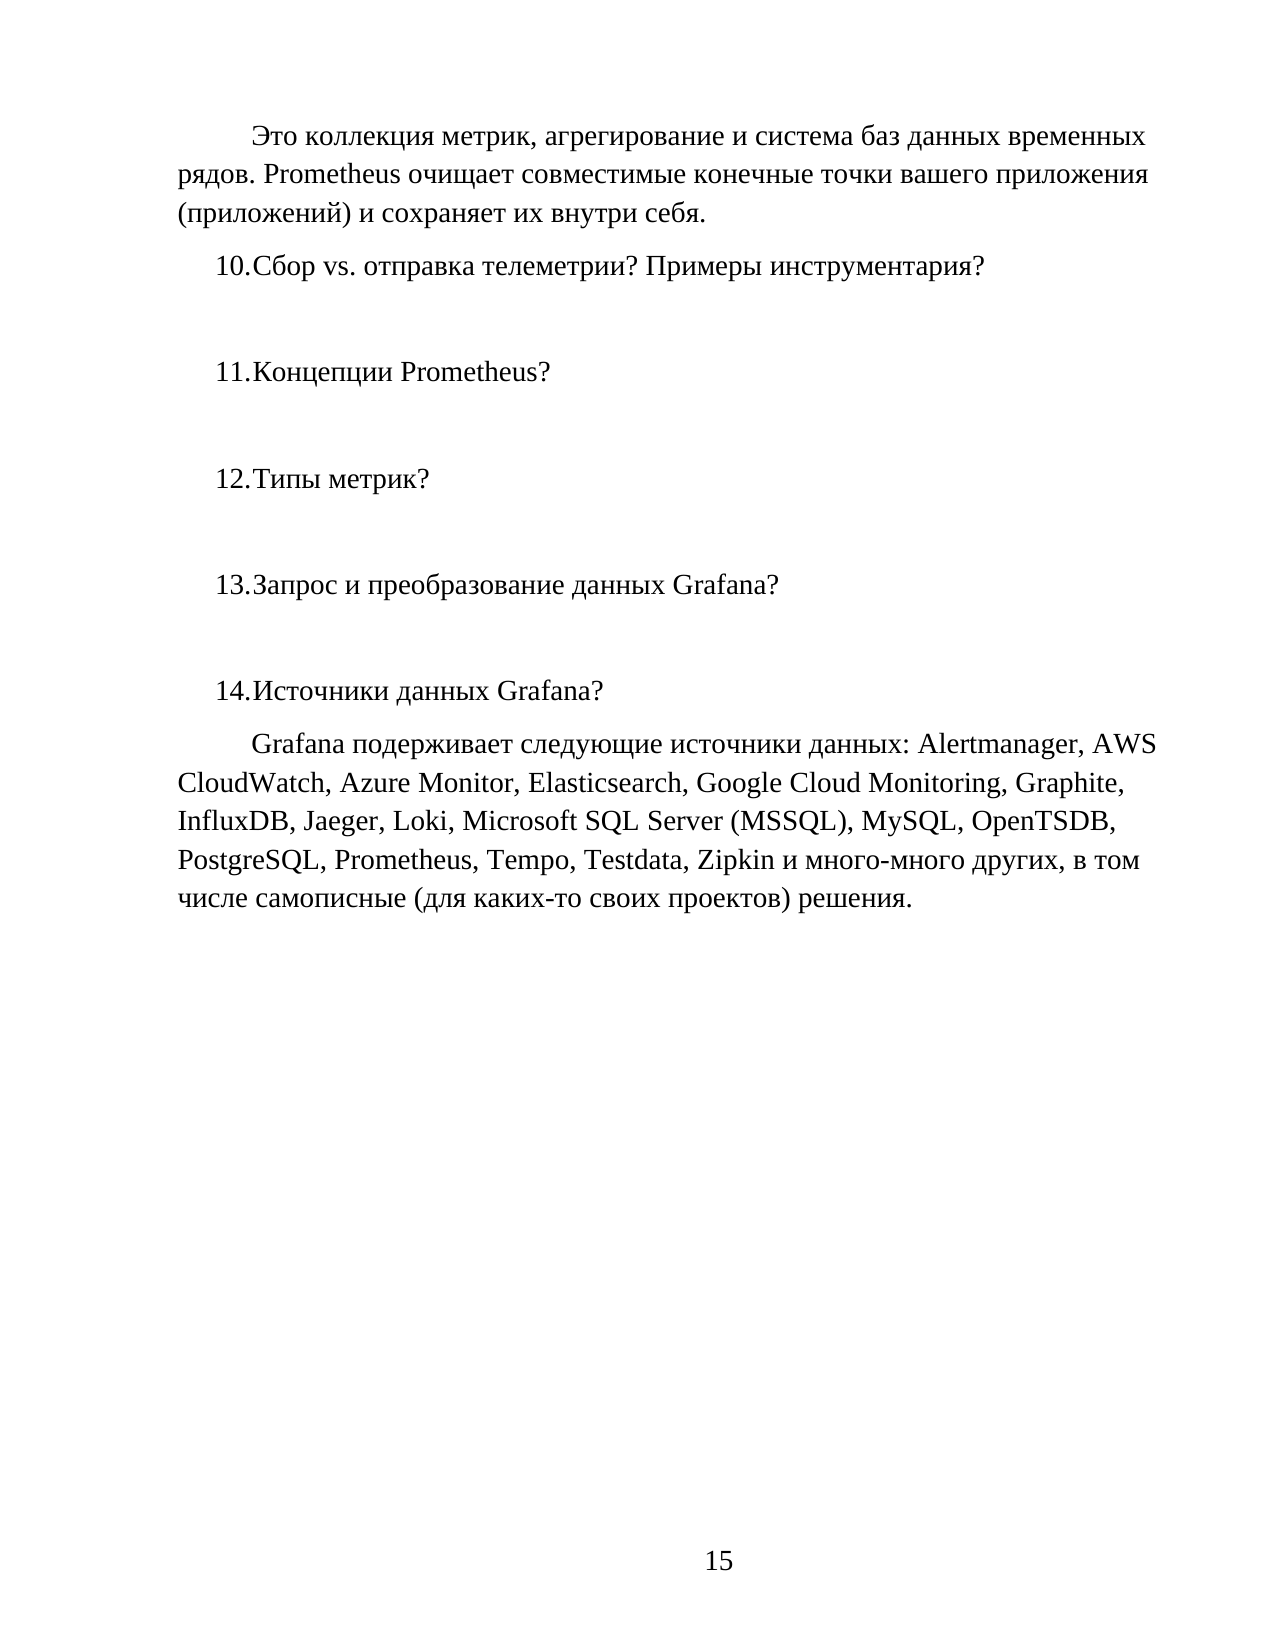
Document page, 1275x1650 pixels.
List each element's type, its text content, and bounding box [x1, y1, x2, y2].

list Запрос и преобразование данных Grafana? [215, 567, 1186, 601]
list Концепции Prometheus? [215, 354, 1186, 388]
text Grafana подерживает следующие источники данных: Alertmanager, AWS CloudWatch, Azure Monitor, Elasticsearch, Google Cloud Monitoring, Graphite, InfluxDB, Jaeger, Loki, Microsoft SQL Server (MSSQL), MySQL, OpenTSDB, PostgreSQL, Prometheus, Tempo, Testdata, Zipkin и много-много других, в том числе самописные (для каких-то своих проектов) решения. [177, 726, 1186, 914]
text Это коллекция метрик, агрегирование и система баз данных временных рядов. Prometheus очищает совместимые конечные точки вашего приложения (приложений) и сохраняет их внутри себя. [177, 118, 1186, 229]
list Источники данных Grafana? [215, 673, 1186, 707]
list Типы метрик? [215, 461, 1186, 494]
list Сбор vs. отправка телеметрии? Примеры инструментария? [215, 248, 1186, 282]
